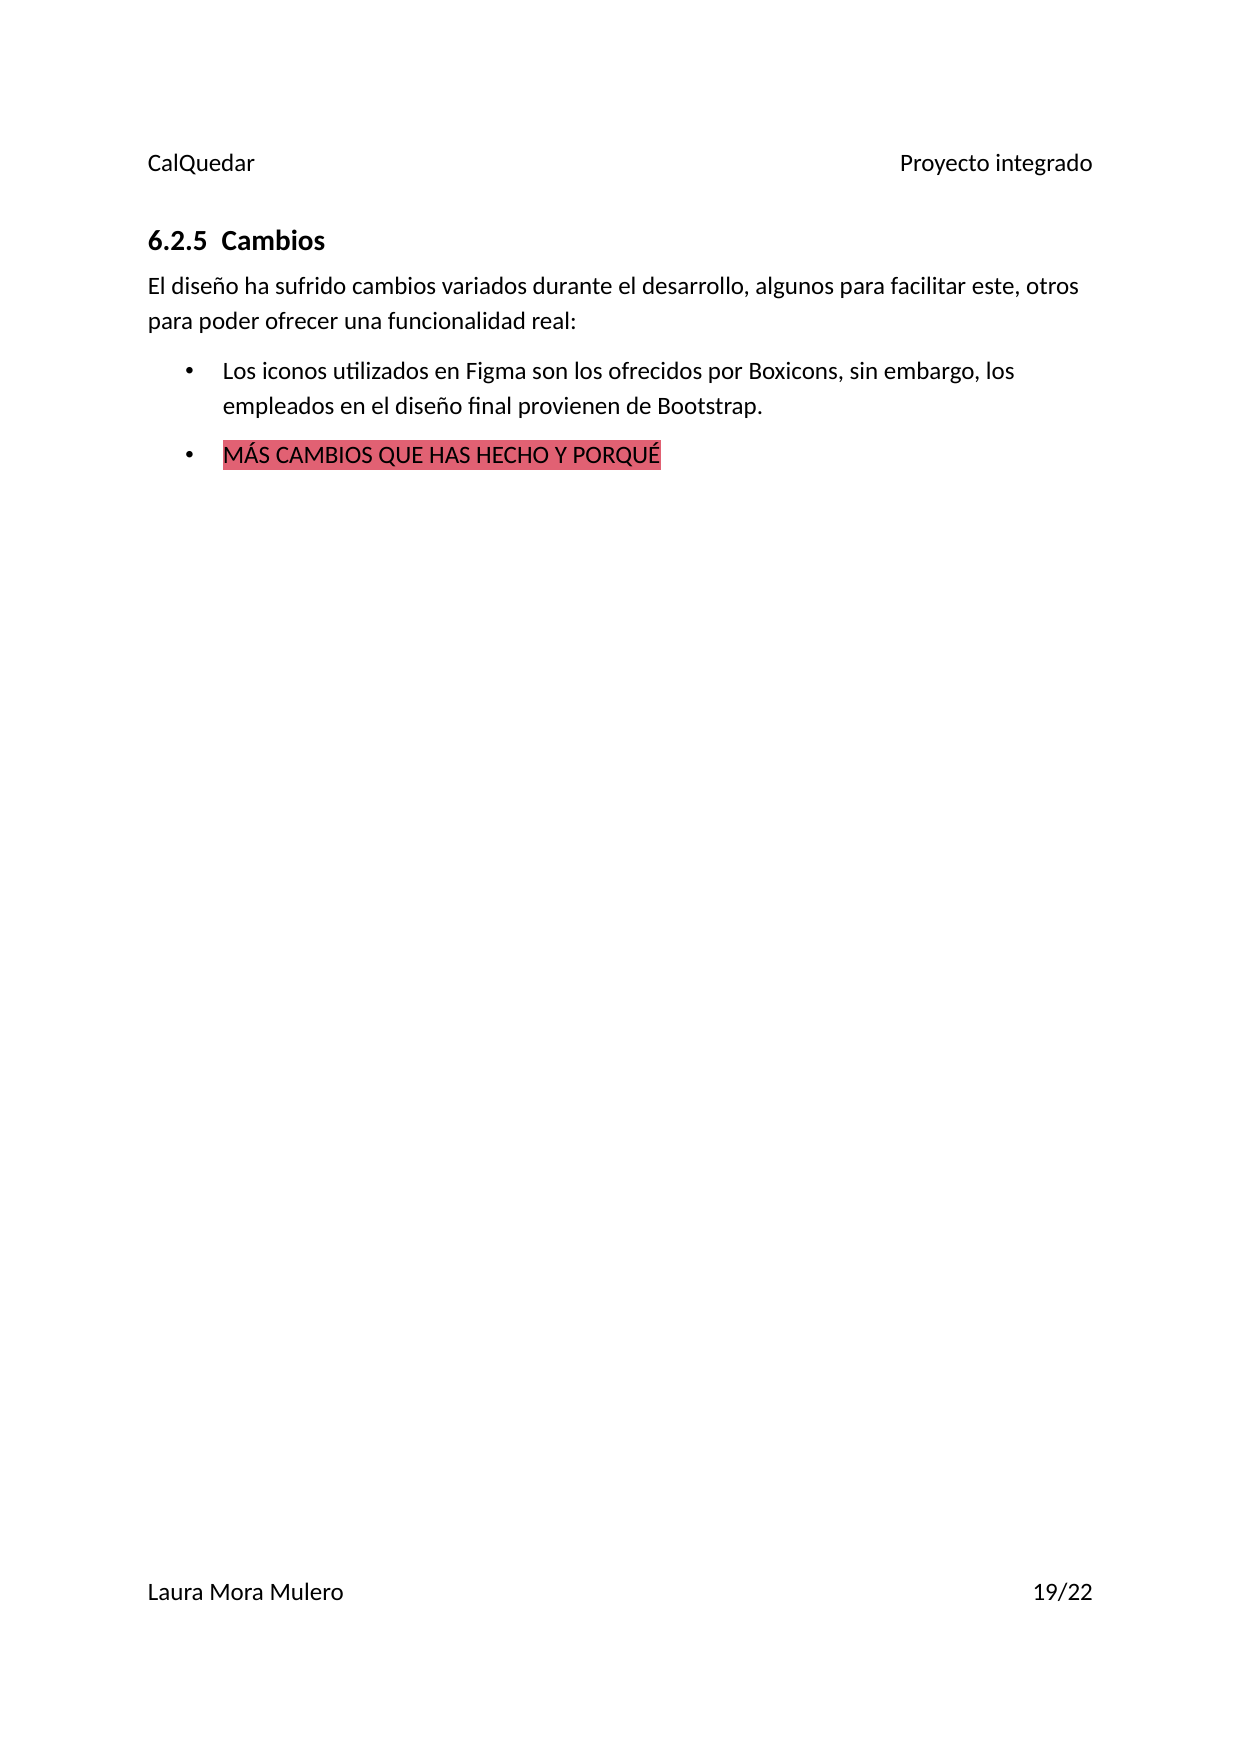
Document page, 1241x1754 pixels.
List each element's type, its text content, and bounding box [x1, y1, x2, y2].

list MÁS CAMBIOS QUE HAS HECHO Y PORQUÉ [185, 439, 1093, 470]
text El diseño ha sufrido cambios variados durante el desarrollo, algunos para facilitar este, otros para poder ofrecer una funcionalidad real: [148, 270, 1093, 336]
list Los iconos utilizados en Figma son los ofrecidos por Boxicons, sin embargo, los empleados en el diseño final provienen de Bootstrap. [185, 355, 1093, 420]
subtitle Cambios [148, 222, 1093, 258]
